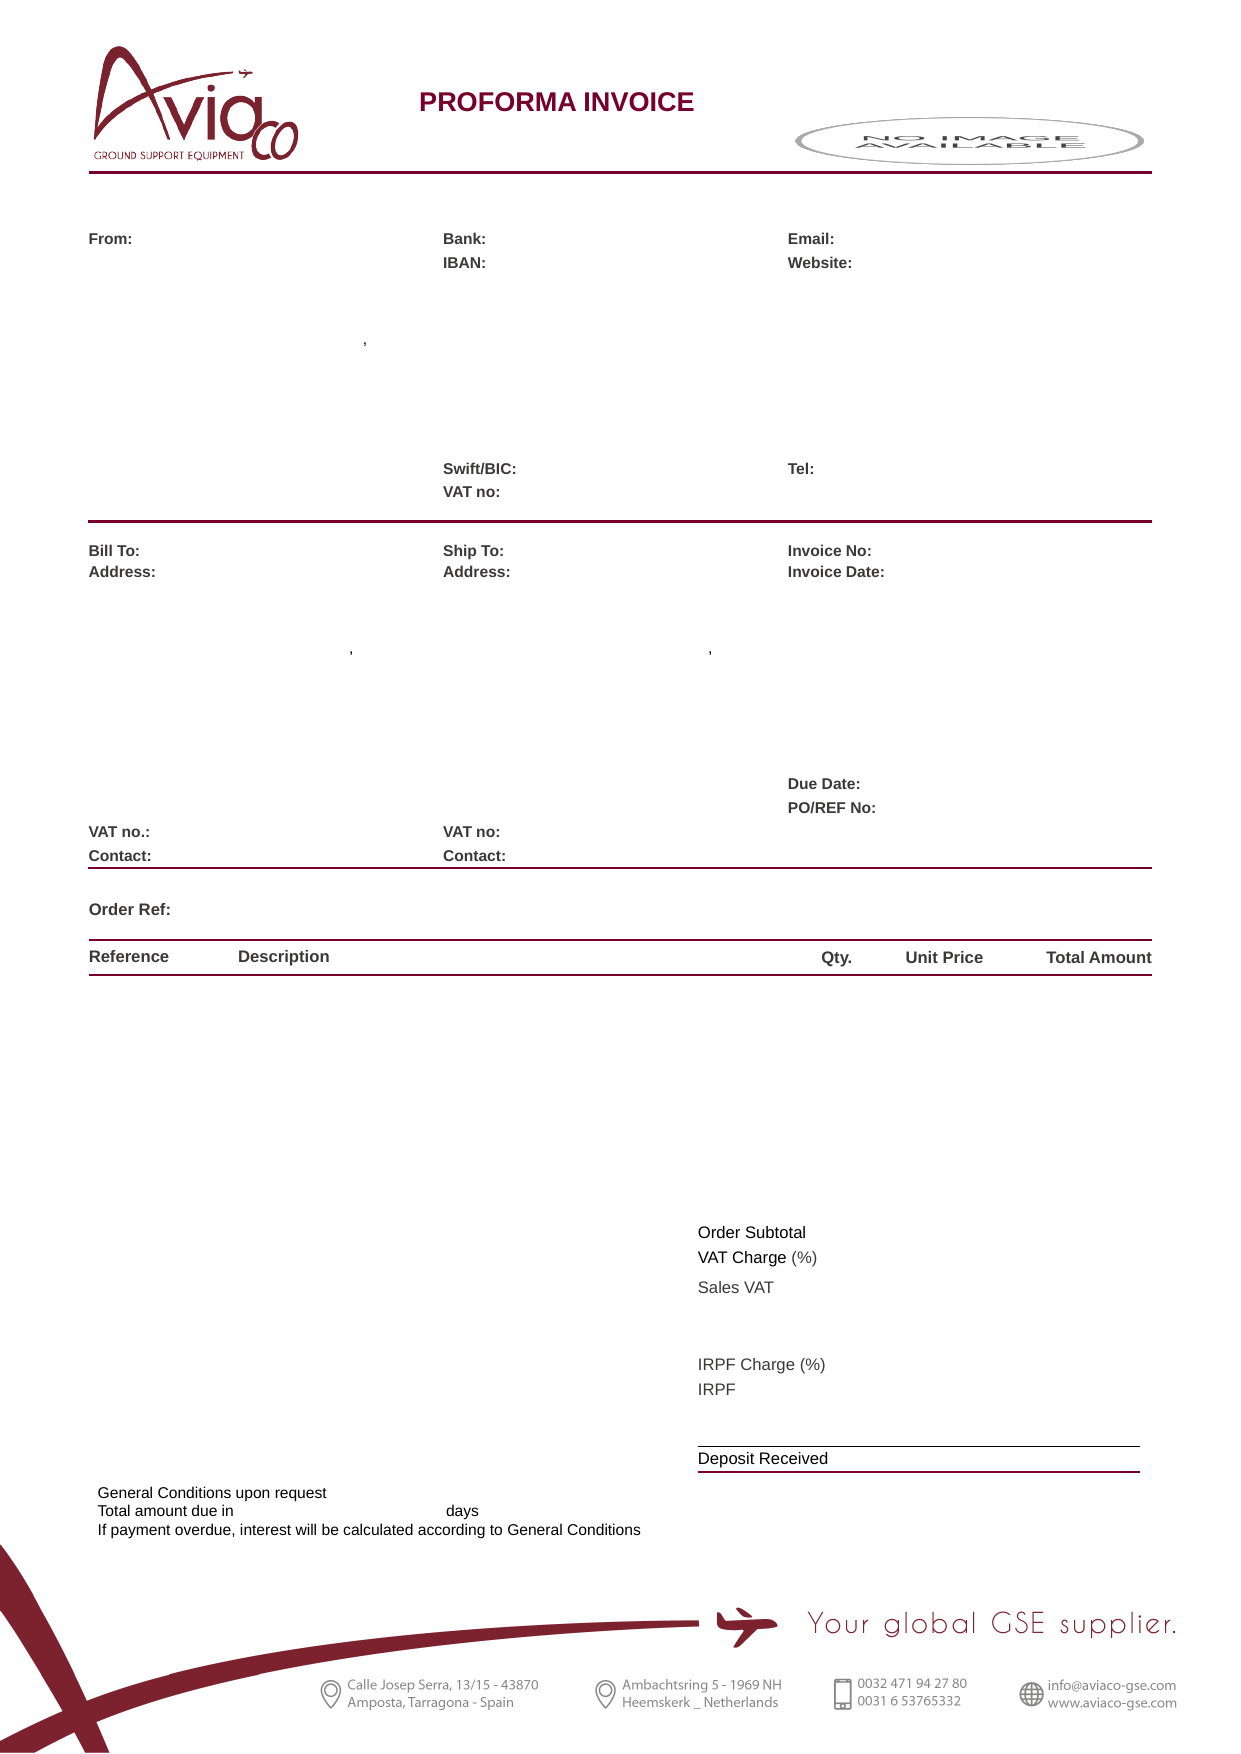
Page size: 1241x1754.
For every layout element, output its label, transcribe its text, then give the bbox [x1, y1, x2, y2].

table_cell [788, 820, 891, 843]
table_cell Contact: [88, 843, 182, 867]
table_cell IBAN: [443, 253, 540, 459]
table_cell <@for line ShipTo.Address> <$line> <@end> <@if ShipTo.PrintPostalCode> <$ShipTo.PostalCode>, <$ShipTo.City> <@end> <@if ShipTo.PrintCity> <$ShipTo.City> <@end> <$ShipTo.Country> [537, 560, 788, 772]
table_cell [788, 483, 891, 520]
table_cell [182, 772, 443, 796]
table_cell <$item.Quantity> [761, 1014, 852, 1094]
table_cell PO/REF No: [788, 796, 891, 819]
table_cell Address: [88, 560, 182, 772]
table_cell <$TakenBy.Swift> [540, 460, 788, 483]
table_cell [894, 1402, 1140, 1446]
table_header Total Amount [983, 941, 1152, 974]
table_cell <$item.Price> [852, 1014, 983, 1094]
table_cell <$TakenBy.Telephone> [891, 460, 1152, 483]
table_cell <$Order.Date> [891, 560, 1152, 772]
table_cell [88, 796, 182, 819]
table_cell <@for term SalesTerms> [89, 1113, 1152, 1132]
table_cell <$term.Value> [238, 1133, 1152, 1154]
table_cell [852, 976, 983, 1014]
table_cell <$Order.CustomerReference> [891, 796, 1152, 819]
table_cell <@for line TakenBy.Address> <$line> <@end> <@if TakenBy.PrintPostalCode> <$TakenBy.PostalCode>, <$TakenBy.City> <@end> <@if TakenBy.PrintCity> <$TakenBy.City> <@end> <$TakenBy.Country> [180, 253, 443, 459]
table_header Description [238, 941, 761, 974]
table_cell Total amount due in <$Order.PaymentNetDays> days [98, 1502, 1152, 1520]
table_cell [88, 772, 182, 796]
table_header Bill To: [88, 542, 182, 560]
table_cell Due Date: [788, 772, 891, 796]
table_cell [761, 976, 852, 1014]
table_cell Contact: [443, 843, 537, 867]
picture [0, 1517, 1241, 1754]
table_cell Sales VAT [698, 1270, 894, 1306]
table_cell [443, 796, 537, 819]
table_header <$Order.Number> [891, 542, 1152, 560]
table_cell <@end> [89, 1094, 1152, 1113]
text Order Ref: <$Order.Description> [88, 900, 1175, 919]
table_cell Deposit Received [698, 1447, 894, 1471]
table_header <$TakenBy.Email> [891, 230, 1152, 253]
table_cell <$ShipTo.TaxId> [537, 820, 788, 843]
table_cell If payment overdue, interest will be calculated according to General Conditions [98, 1520, 1152, 1538]
table_header From: [88, 230, 180, 253]
table_header Unit Price [852, 941, 983, 974]
table_cell [180, 460, 443, 483]
table_header <$Order.TotalExVat> [894, 1220, 1140, 1245]
table_cell <@end> [89, 1155, 1152, 1174]
table_cell VAT no: [443, 820, 537, 843]
table_cell <$item.Amount> [983, 1014, 1152, 1094]
table_header <$TakenBy.Bank> [540, 230, 788, 253]
table_cell [891, 483, 1152, 520]
table_cell [891, 843, 1152, 867]
table_cell [891, 820, 1152, 843]
table_cell [894, 1306, 1140, 1351]
table_header Reference [89, 941, 238, 974]
table_cell <$TakenBy.Website> [891, 253, 1152, 459]
table_cell <$item.Reference> [89, 1014, 238, 1094]
table_cell <$Order.Deposit> [894, 1447, 1140, 1471]
table_cell <$Order.totalIrpf> [894, 1377, 1140, 1402]
table_cell Website: [788, 253, 891, 459]
table_cell [537, 772, 788, 796]
picture [786, 116, 1153, 166]
table_cell <$VatClause> [89, 1174, 1152, 1193]
table_cell <$Order.VatRate> [894, 1245, 1140, 1270]
table_cell <$Order.DueDate> [891, 772, 1152, 796]
table_cell <$item.Description> <@for comment item.Comment> <$comment> <@end> [238, 1014, 761, 1094]
table_cell [983, 976, 1152, 1014]
table_header <$BillTo.Name> [182, 542, 443, 560]
table_cell Invoice Date: [788, 560, 891, 772]
table_cell <@IF Order.PrintIrpf> [698, 1306, 894, 1351]
table_header General Conditions upon request <$TakenBy.Name> [98, 1484, 1152, 1502]
table_cell VAT no: [443, 483, 540, 520]
table_cell <$TakenBy.IBAN> [540, 253, 788, 459]
table_cell [88, 483, 180, 520]
table_header Invoice No: [788, 542, 891, 560]
table_cell [182, 796, 443, 819]
table_cell [88, 253, 180, 459]
table_cell <$BillTo.TaxId> [182, 820, 443, 843]
table_cell Swift/BIC: [443, 460, 540, 483]
table_cell <@for item OrderItems> [89, 976, 238, 1014]
table_cell <@for line BillTo.Address> <$line> <@end> <@if BillTo.PrintPostalCode> <$BillTo.PostalCode>, <$BillTo.City> <@end> <@if BillTo.PrintCity> <$BillTo.City> <@end> <$BillTo.Country> [182, 560, 443, 772]
picture [88, 41, 304, 166]
table_cell <$ShipTo.Contact> [537, 843, 788, 867]
table_header Ship To: [443, 542, 537, 560]
table_cell <$Order.IrpfRate> [894, 1351, 1140, 1377]
table_header <$TakenBy.Name> [180, 230, 443, 253]
table_cell <$BillTo.Contact> [182, 843, 443, 867]
table_header Bank: [443, 230, 540, 253]
table_header Order Subtotal [698, 1220, 894, 1245]
table_cell [88, 460, 180, 483]
table_header <$ShipTo.Name> [537, 542, 788, 560]
table_cell <$Order.TotalVat> [894, 1270, 1140, 1306]
table_header Qty. [761, 941, 852, 974]
table_cell VAT no.: [88, 820, 182, 843]
table_cell Address: [443, 560, 537, 772]
table_cell Tel: [788, 460, 891, 483]
table_cell [180, 483, 443, 520]
table_cell [537, 796, 788, 819]
table_header Email: [788, 230, 891, 253]
table_cell [238, 976, 761, 1014]
table_cell <$TakenBy.TaxId> [540, 483, 788, 520]
table_cell [788, 843, 891, 867]
table_cell [443, 772, 537, 796]
table_cell <$term.Name> [89, 1133, 238, 1154]
table_cell <@end> [698, 1402, 894, 1446]
table_cell VAT Charge (%) [698, 1245, 894, 1270]
table_cell IRPF Charge (%) [698, 1351, 894, 1377]
table_cell IRPF [698, 1377, 894, 1402]
